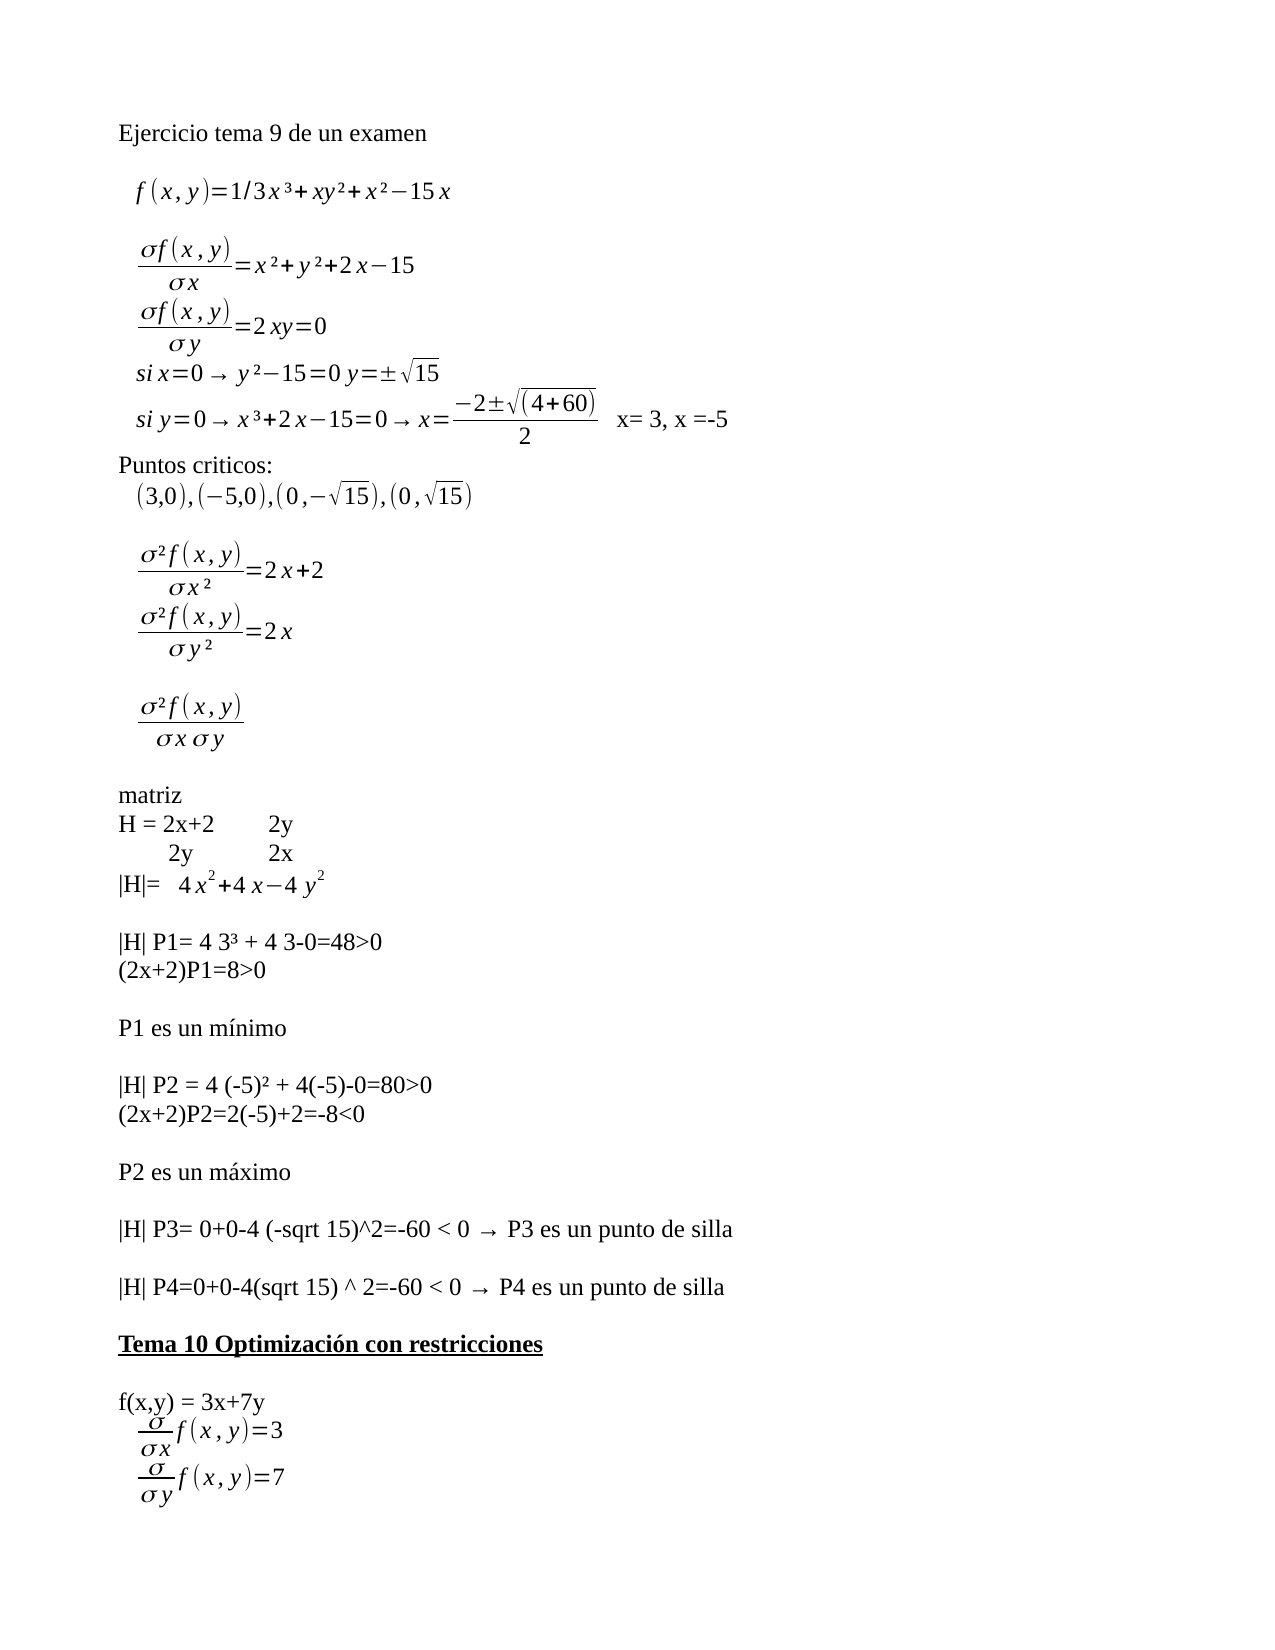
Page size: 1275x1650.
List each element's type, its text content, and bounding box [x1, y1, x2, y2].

text H = 2x+2 2y [118, 809, 1157, 838]
text P2 es un máximo [118, 1157, 1157, 1186]
text matriz [118, 781, 1157, 809]
text |H| P4=0+0-4(sqrt 15) ^ 2=-60 < 0 → P4 es un punto de silla [118, 1272, 1157, 1301]
text (2x+2)P1=8>0 [118, 956, 1157, 984]
text x= 3, x =-5 [118, 387, 1157, 450]
text Ejercicio tema 9 de un examen [118, 118, 1157, 147]
text 2y 2x [118, 838, 1157, 867]
text Tema 10 Optimización con restricciones [118, 1329, 1157, 1358]
text |H| P3= 0+0-4 (-sqrt 15)^2=-60 < 0 → P3 es un punto de silla [118, 1214, 1157, 1243]
text |H| P2 = 4 (-5)² + 4(-5)-0=80>0 [118, 1071, 1157, 1099]
text (2x+2)P2=2(-5)+2=-8<0 [118, 1099, 1157, 1128]
text f(x,y) = 3x+7y [118, 1387, 1157, 1416]
text P1 es un mínimo [118, 1013, 1157, 1042]
text |H| P1= 4 3³ + 4 3-0=48>0 [118, 927, 1157, 956]
text |H|= [118, 867, 1157, 898]
text Puntos criticos: [118, 450, 1157, 479]
